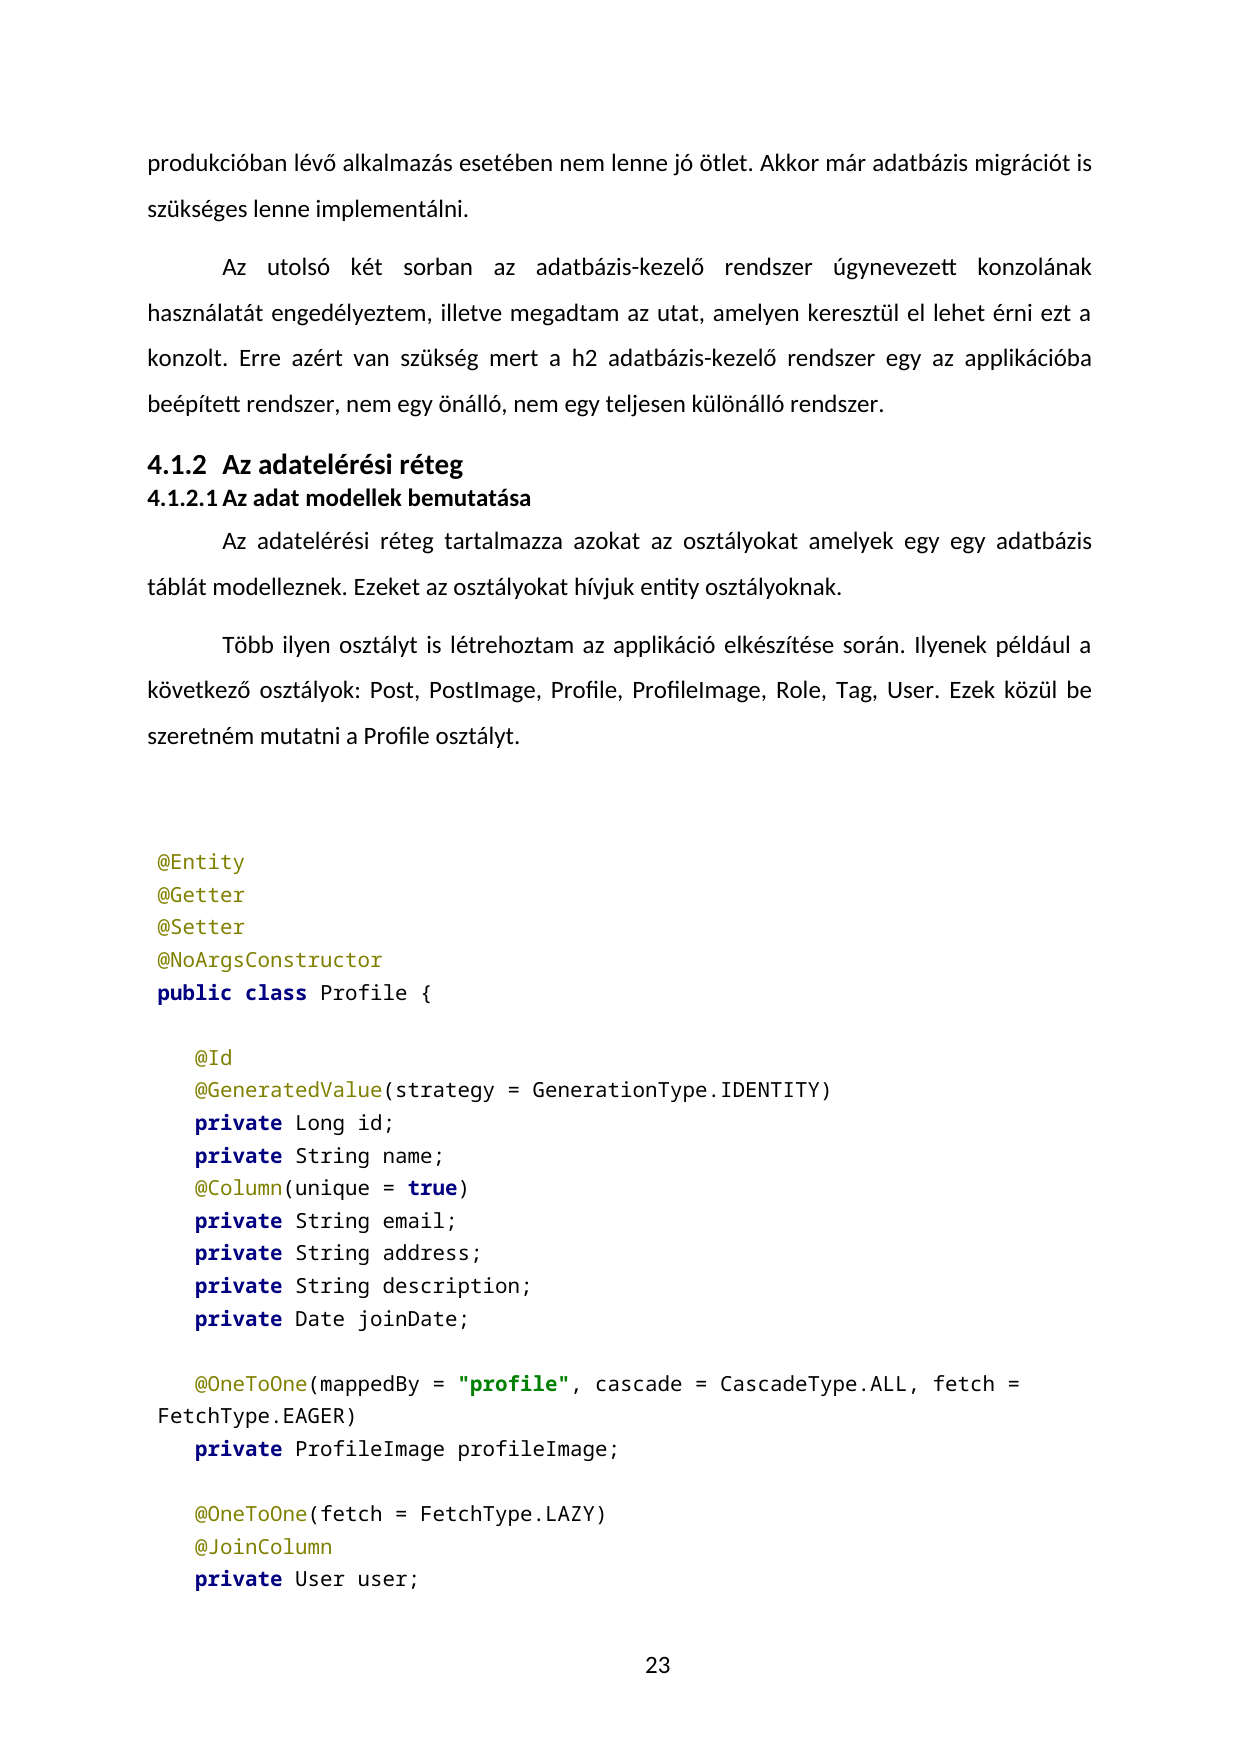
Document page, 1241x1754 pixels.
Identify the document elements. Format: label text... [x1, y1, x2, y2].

text Az adatelérési réteg tartalmazza azokat az osztályokat amelyek egy egy adatbázis táblát modelleznek. Ezeket az osztályokat hívjuk entity osztályoknak. [147, 525, 1093, 601]
table_header @Entity @Getter @Setter @NoArgsConstructor public class Profile { @Id @GeneratedValue(strategy = GenerationType.IDENTITY) private Long id; private String name; @Column(unique = true) private String email; private String address; private String description; private Date joinDate; @OneToOne(mappedBy = "profile", cascade = CascadeType.ALL, fetch = FetchType.EAGER) private ProfileImage profileImage; @OneToOne(fetch = FetchType.LAZY) @JoinColumn private User user; [147, 837, 1093, 1603]
subtitle Az adat modellek bemutatása [147, 482, 1093, 512]
text Több ilyen osztályt is létrehoztam az applikáció elkészítése során. Ilyenek például a következő osztályok: Post, PostImage, Profile, ProfileImage, Role, Tag, User. Ezek közül be szeretném mutatni a Profile osztályt. [147, 629, 1093, 751]
subtitle Az adatelérési réteg [147, 446, 1093, 482]
text produkcióban lévő alkalmazás esetében nem lenne jó ötlet. Akkor már adatbázis migrációt is szükséges lenne implementálni. [147, 147, 1093, 223]
text Az utolsó két sorban az adatbázis-kezelő rendszer úgynevezett konzolának használatát engedélyeztem, illetve megadtam az utat, amelyen keresztül el lehet érni ezt a konzolt. Erre azért van szükség mert a h2 adatbázis-kezelő rendszer egy az applikációba beépített rendszer, nem egy önálló, nem egy teljesen különálló rendszer. [147, 251, 1093, 419]
